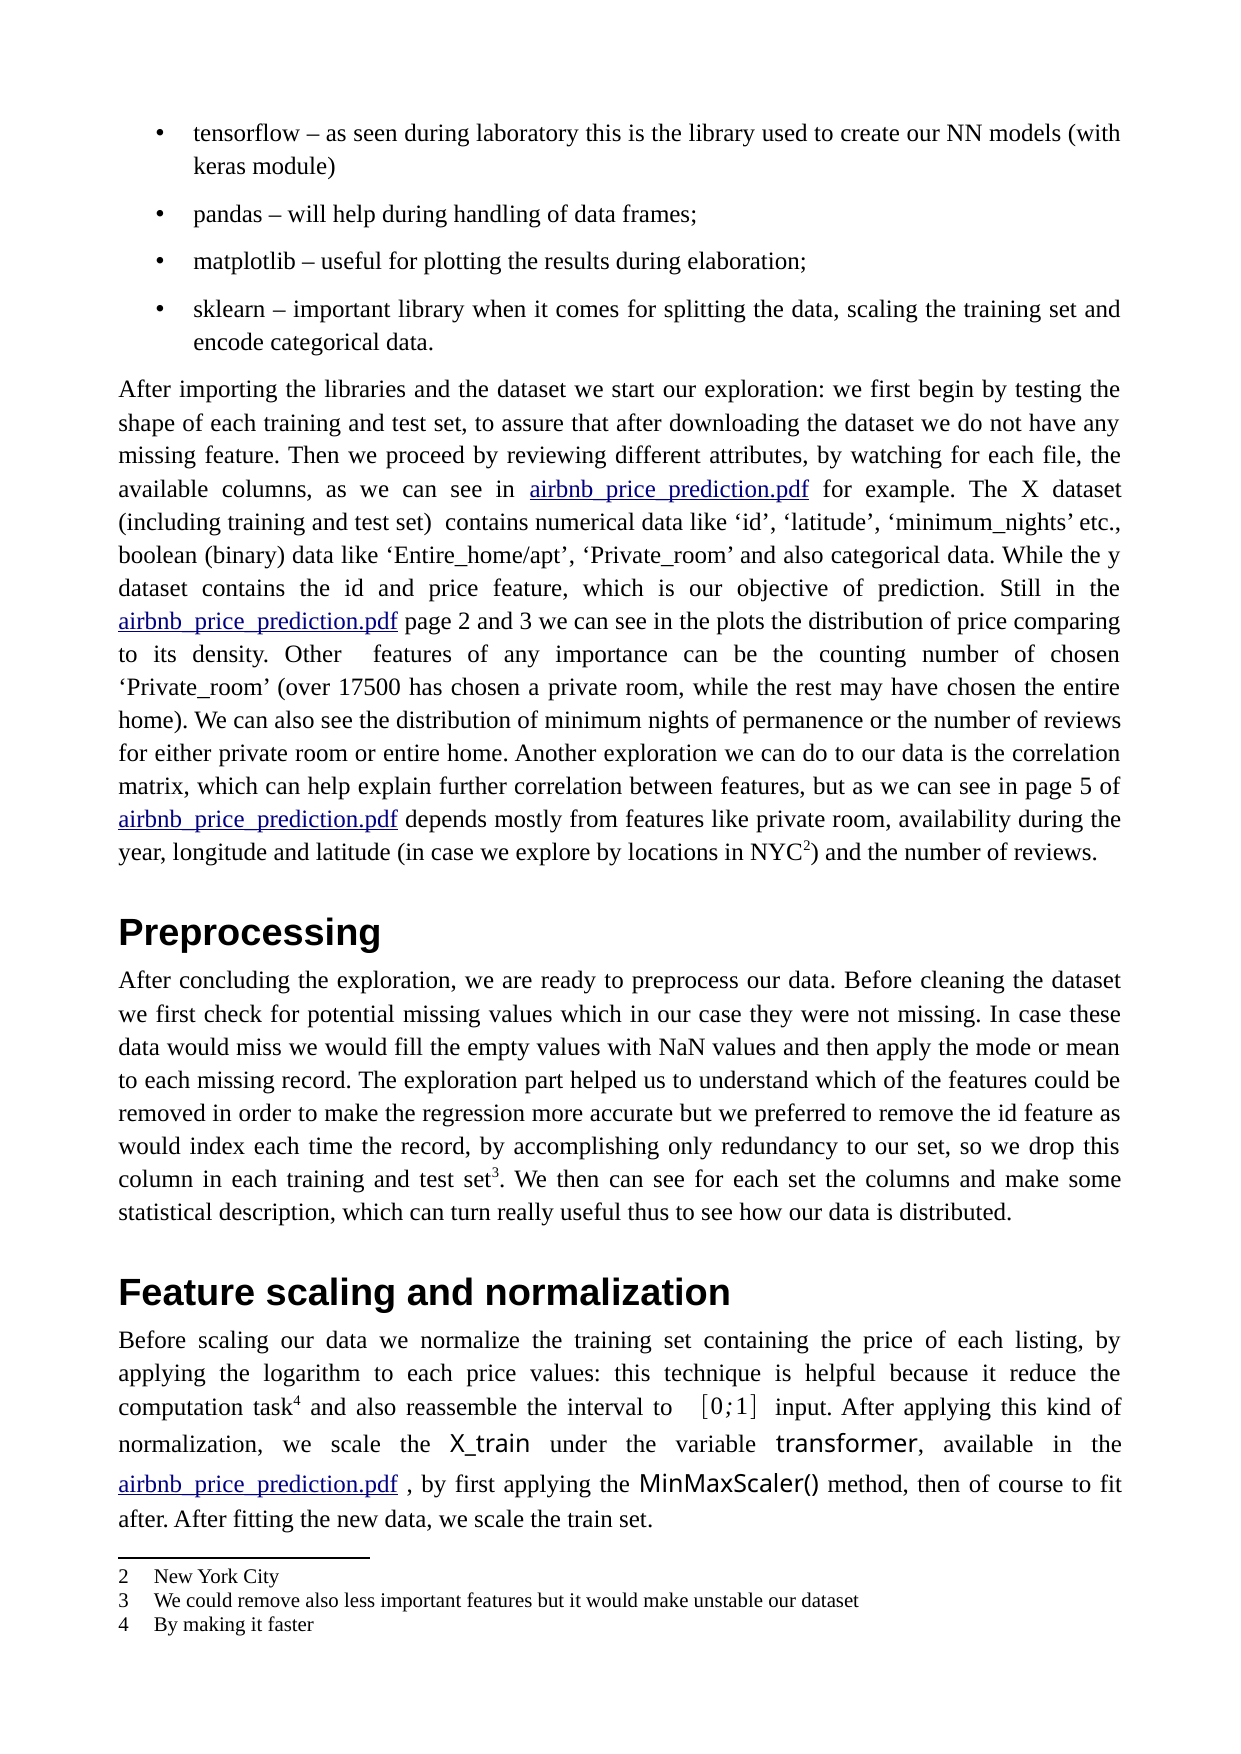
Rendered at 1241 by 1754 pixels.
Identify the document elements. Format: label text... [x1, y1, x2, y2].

text New York City [118, 1564, 1122, 1588]
text By making it faster [118, 1612, 1122, 1636]
text After importing the libraries and the dataset we start our exploration: we first begin by testing the shape of each training and test set, to assure that after downloading the dataset we do not have any missing feature. Then we proceed by reviewing different attributes, by watching for each file, the available columns, as we can see in airbnb_price_prediction.pdf for example. The X dataset (including training and test set) contains numerical data like ‘id’, ‘latitude’, ‘minimum_nights’ etc., boolean (binary) data like ‘Entire_home/apt’, ‘Private_room’ and also categorical data. While the y dataset contains the id and price feature, which is our objective of prediction. Still in the airbnb_price_prediction.pdf page 2 and 3 we can see in the plots the distribution of price comparing to its density. Other features of any importance can be the counting number of chosen ‘Private_room’ (over 17500 has chosen a private room, while the rest may have chosen the entire home). We can also see the distribution of minimum nights of permanence or the number of reviews for either private room or entire home. Another exploration we can do to our data is the correlation matrix, which can help explain further correlation between features, but as we can see in page 5 of airbnb_price_prediction.pdf depends mostly from features like private room, availability during the year, longitude and latitude (in case we explore by locations in NYC) and the number of reviews. [118, 374, 1122, 866]
text We could remove also less important features but it would make unstable our dataset [118, 1588, 1122, 1612]
list sklearn – important library when it comes for splitting the data, scaling the training set and encode categorical data. [156, 294, 1122, 356]
list tensorflow – as seen during laboratory this is the library used to create our NN models (with keras module) [156, 118, 1122, 180]
subtitle Feature scaling and normalization [118, 1269, 1122, 1313]
subtitle Preprocessing [118, 909, 1122, 953]
list matplotlib – useful for plotting the results during elaboration; [156, 246, 1122, 275]
text After concluding the exploration, we are ready to preprocess our data. Before cleaning the dataset we first check for potential missing values which in our case they were not missing. In case these data would miss we would fill the empty values with NaN values and then apply the mode or mean to each missing record. The exploration part helped us to understand which of the features could be removed in order to make the regression more accurate but we preferred to remove the id feature as would index each time the record, by accomplishing only redundancy to our set, so we drop this column in each training and test set. We then can see for each set the columns and make some statistical description, which can turn really useful thus to see how our data is distributed. [118, 966, 1122, 1226]
text Before scaling our data we normalize the training set containing the price of each listing, by applying the logarithm to each price values: this technique is helpful because it reduce the computation task and also reassemble the interval to input. After applying this kind of normalization, we scale the X_train under the variable transformer, available in the airbnb_price_prediction.pdf , by first applying the MinMaxScaler() method, then of course to fit after. After fitting the new data, we scale the train set. [118, 1326, 1122, 1532]
list pandas – will help during handling of data frames; [156, 199, 1122, 227]
